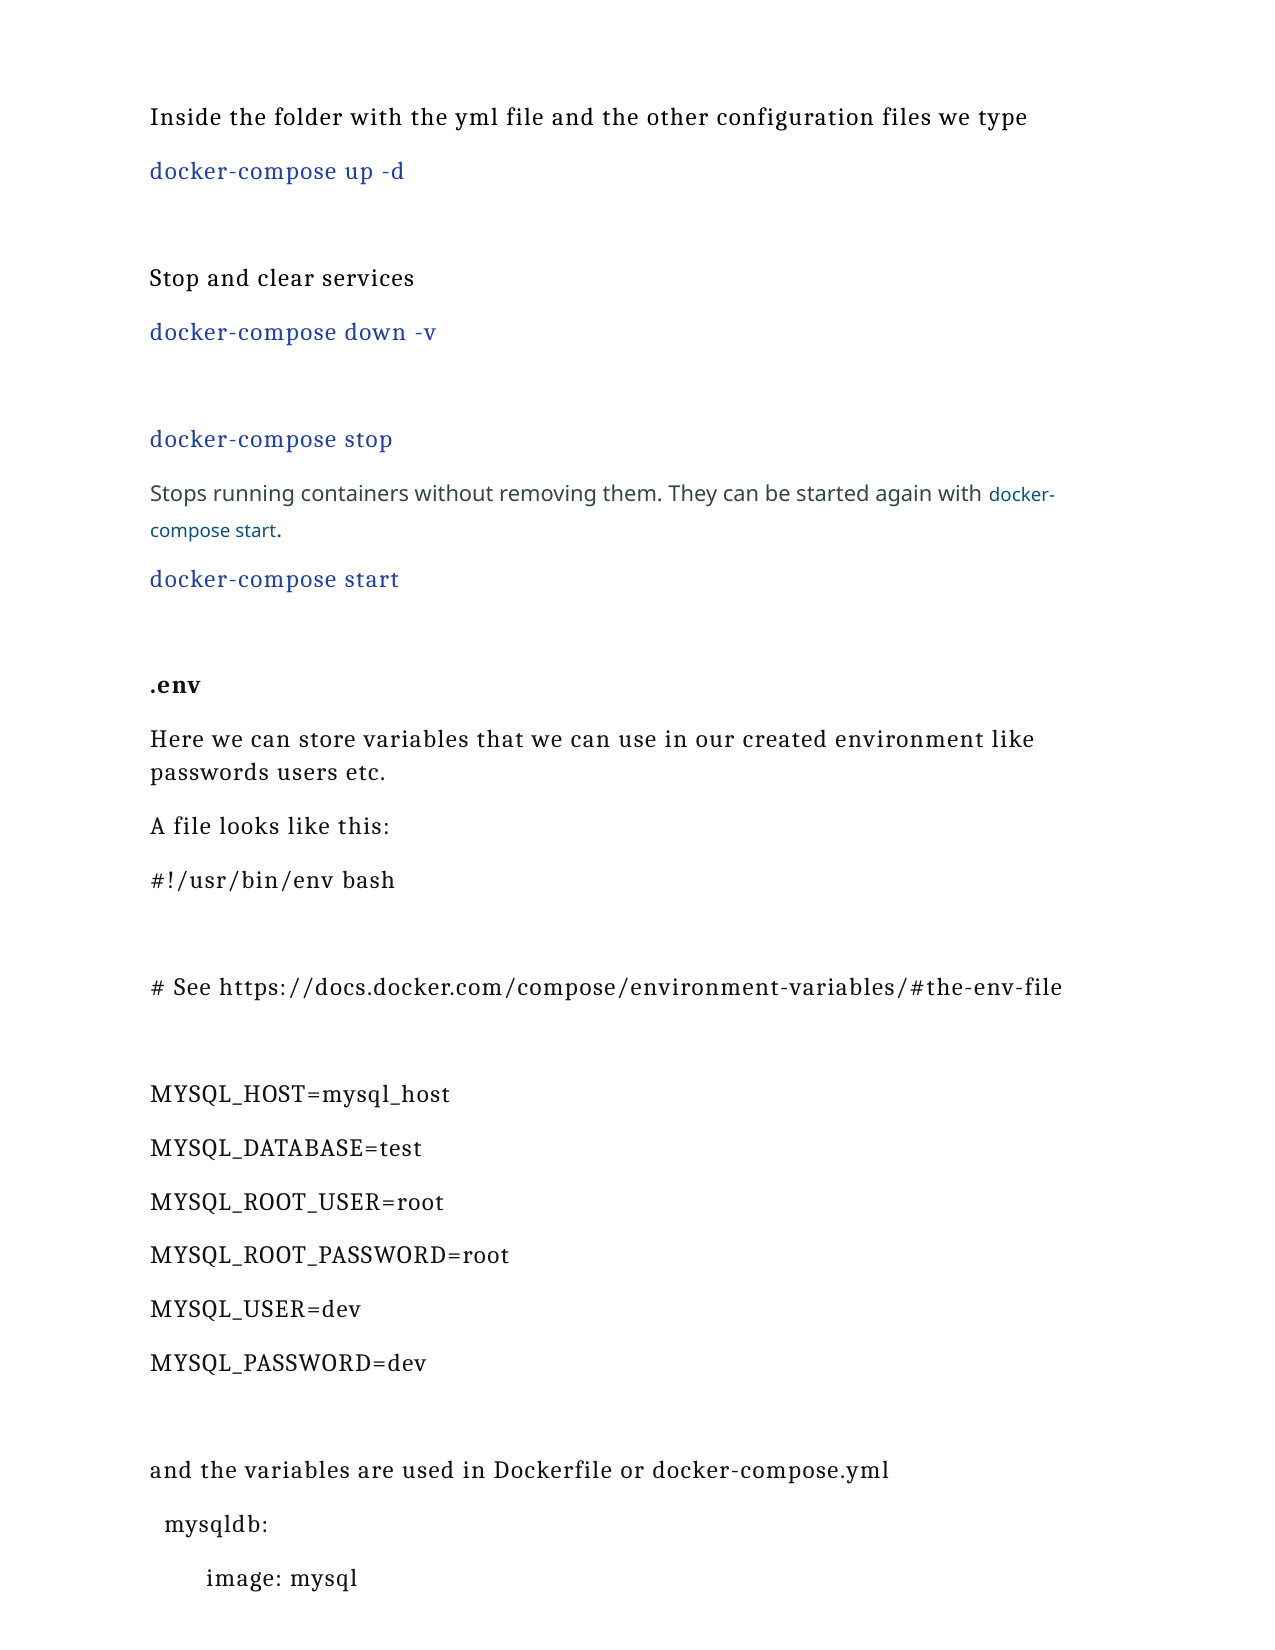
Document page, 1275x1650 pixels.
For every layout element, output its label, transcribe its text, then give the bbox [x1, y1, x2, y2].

text MYSQL_USER=dev [150, 1295, 1125, 1324]
text docker-compose up -d [150, 157, 1125, 186]
text # See https://docs.docker.com/compose/environment-variables/#the-env-file [150, 973, 1125, 1002]
text A file looks like this: [150, 812, 1125, 841]
text and the variables are used in Dockerfile or docker-compose.yml [150, 1456, 1125, 1484]
text .env [150, 671, 1125, 700]
text Inside the folder with the yml file and the other configuration files we type [150, 103, 1125, 132]
text mysqldb: [150, 1510, 1125, 1538]
text docker-compose stop [150, 424, 1125, 453]
text MYSQL_PASSWORD=dev [150, 1349, 1125, 1378]
text MYSQL_ROOT_USER=root [150, 1187, 1125, 1216]
text Here we can store variables that we can use in our created environment like passwords users etc. [150, 725, 1125, 787]
text Stop and clear services [150, 264, 1125, 293]
text MYSQL_DATABASE=test [150, 1133, 1125, 1162]
text image: mysql [150, 1563, 1125, 1592]
text MYSQL_HOST=mysql_host [150, 1080, 1125, 1108]
text Stops running containers without removing them. They can be started again with docker-compose start. [150, 478, 1125, 544]
text docker-compose start [150, 564, 1125, 593]
text MYSQL_ROOT_PASSWORD=root [150, 1241, 1125, 1270]
text docker-compose down -v [150, 318, 1125, 346]
text #!/usr/bin/env bash [150, 866, 1125, 895]
